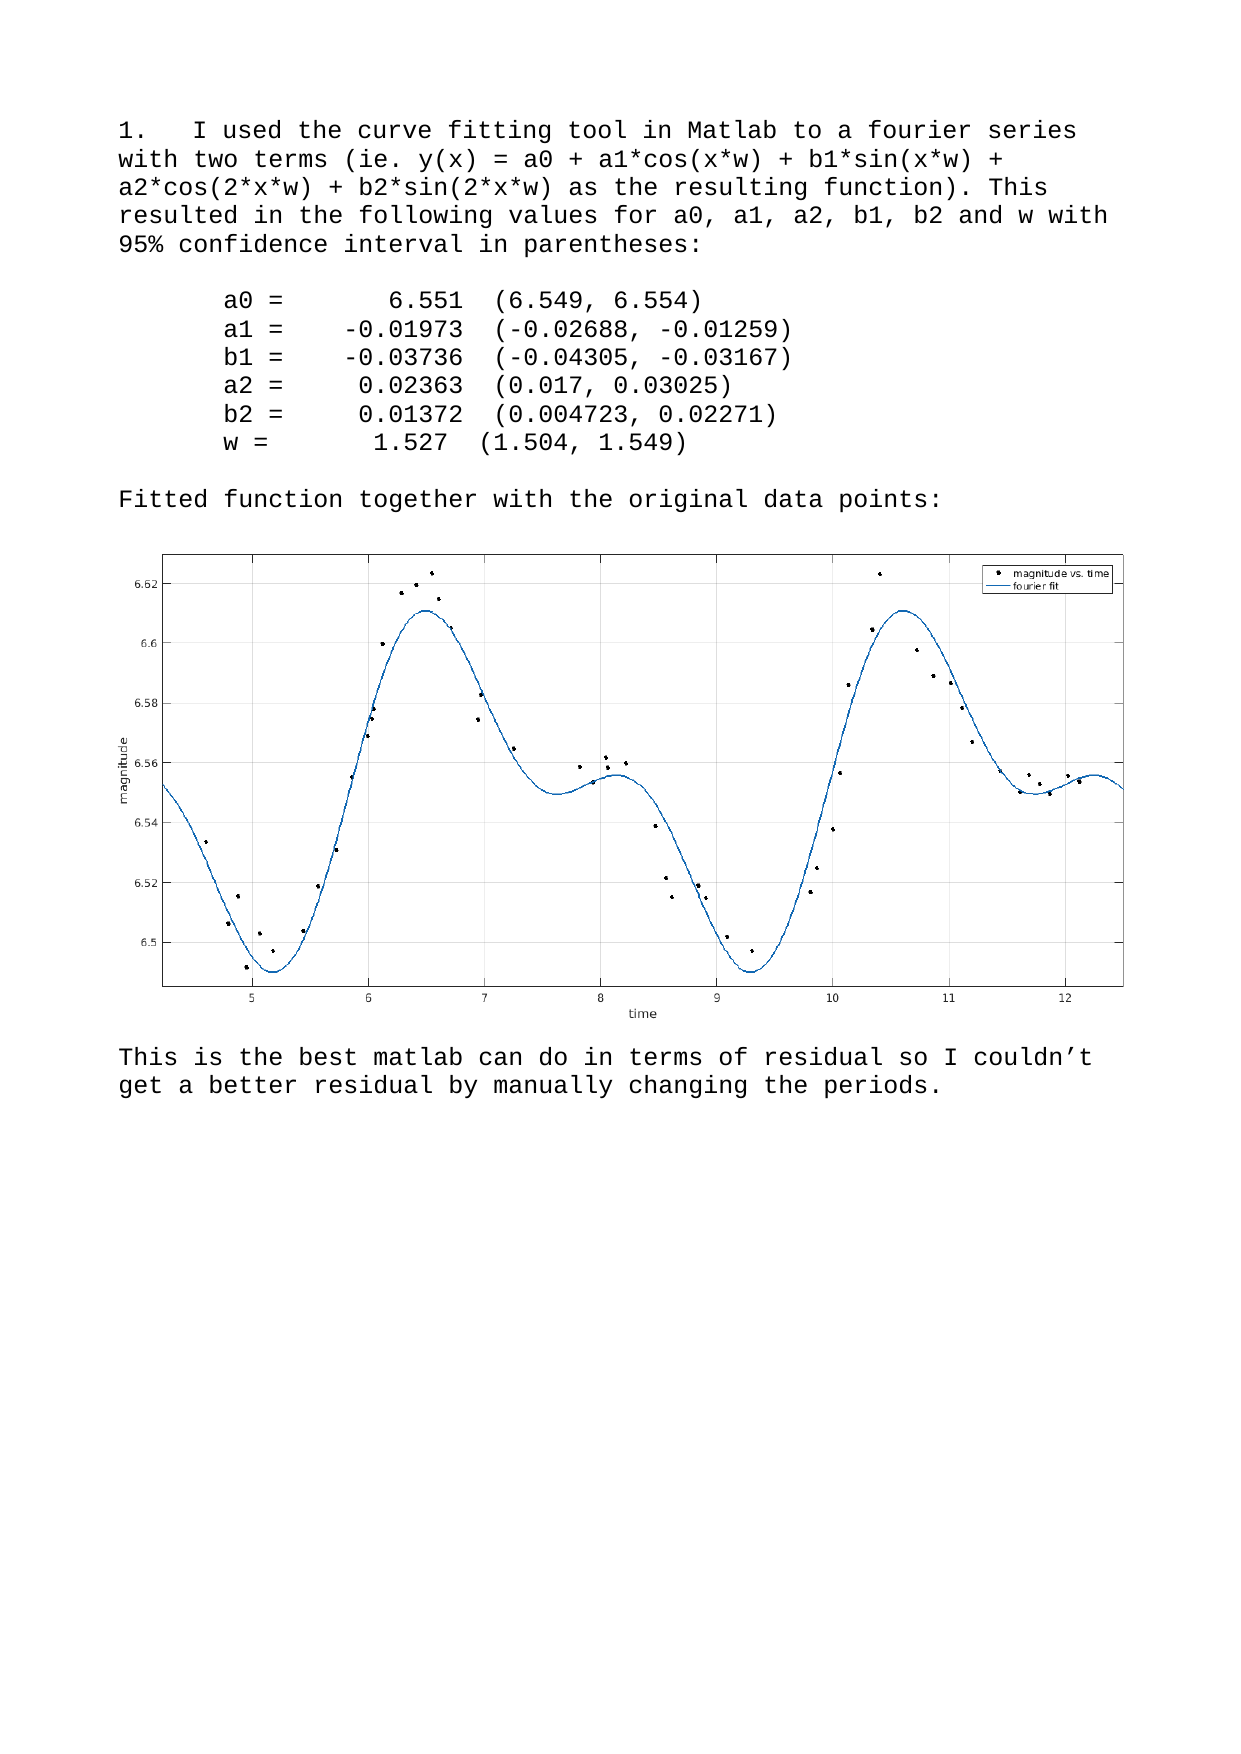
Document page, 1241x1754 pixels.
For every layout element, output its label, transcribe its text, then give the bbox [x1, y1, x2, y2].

text a2 = 0.02363 (0.017, 0.03025) [118, 373, 1122, 401]
picture [0, 514, 1241, 1045]
text a1 = -0.01973 (-0.02688, -0.01259) [118, 316, 1122, 345]
text Fitted function together with the original data points: [118, 486, 1122, 514]
text a0 = 6.551 (6.549, 6.554) [118, 288, 1122, 316]
text b2 = 0.01372 (0.004723, 0.02271) [118, 401, 1122, 430]
text w = 1.527 (1.504, 1.549) [118, 430, 1122, 458]
text This is the best matlab can do in terms of residual so I couldn’t get a better residual by manually changing the periods. [118, 1045, 1122, 1101]
text b1 = -0.03736 (-0.04305, -0.03167) [118, 345, 1122, 373]
text 1. I used the curve fitting tool in Matlab to a fourier series with two terms (ie. y(x) = a0 + a1*cos(x*w) + b1*sin(x*w) + a2*cos(2*x*w) + b2*sin(2*x*w) as the resulting function). This resulted in the following values for a0, a1, a2, b1, b2 and w with 95% confidence interval in parentheses: [118, 118, 1122, 260]
